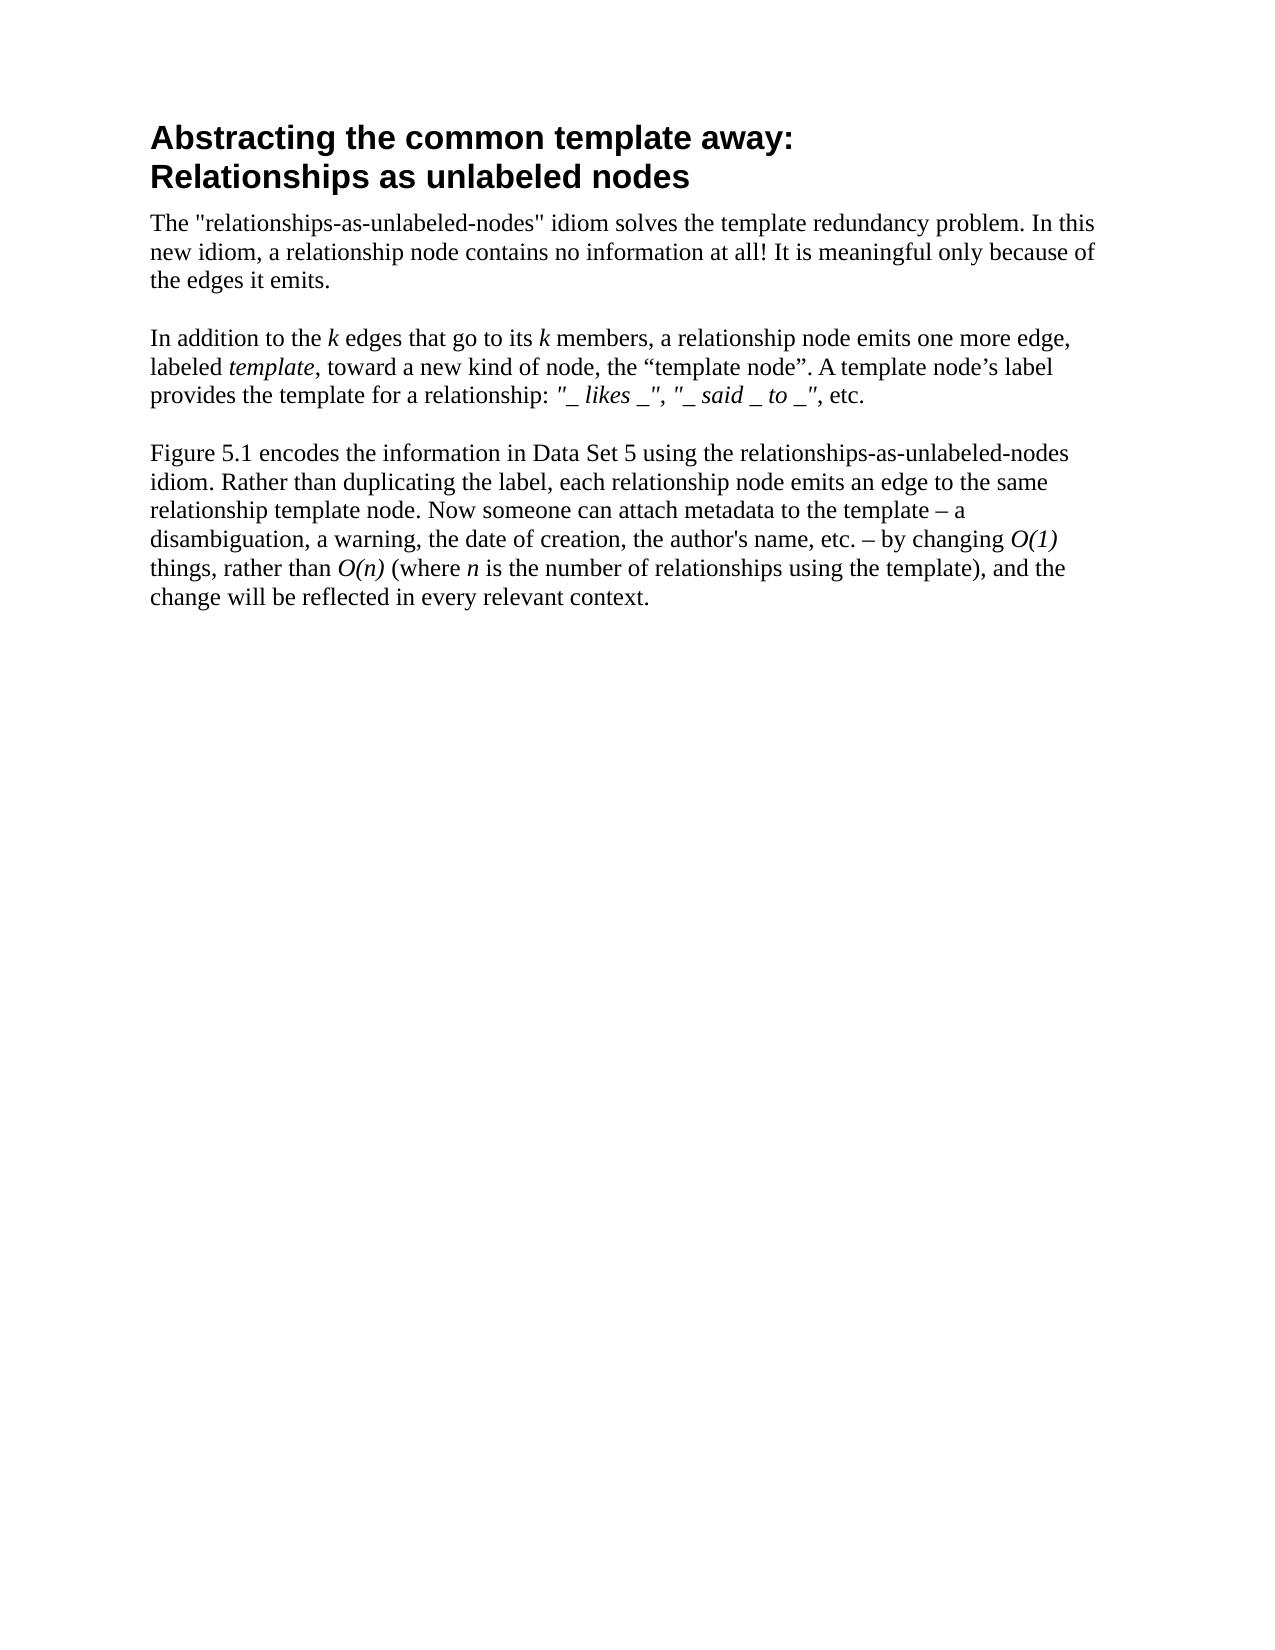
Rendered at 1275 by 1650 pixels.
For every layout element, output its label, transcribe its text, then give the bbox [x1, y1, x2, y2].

subtitle Abstracting the common template away: Relationships as unlabeled nodes [150, 118, 1125, 195]
text Figure 5.1 encodes the information in Data Set 5 using the relationships-as-unlabeled-nodes idiom. Rather than duplicating the label, each relationship node emits an edge to the same relationship template node. Now someone can attach metadata to the template – a disambiguation, a warning, the date of creation, the author's name, etc. – by changing O(1) things, rather than O(n) (where n is the number of relationships using the template), and the change will be reflected in every relevant context. [150, 438, 1125, 610]
text The "relationships-as-unlabeled-nodes" idiom solves the template redundancy problem. In this new idiom, a relationship node contains no information at all! It is meaningful only because of the edges it emits. [150, 208, 1125, 294]
text In addition to the k edges that go to its k members, a relationship node emits one more edge, labeled template, toward a new kind of node, the “template node”. A template node’s label provides the template for a relationship: "_ likes _", "_ said _ to _", etc. [150, 323, 1125, 409]
